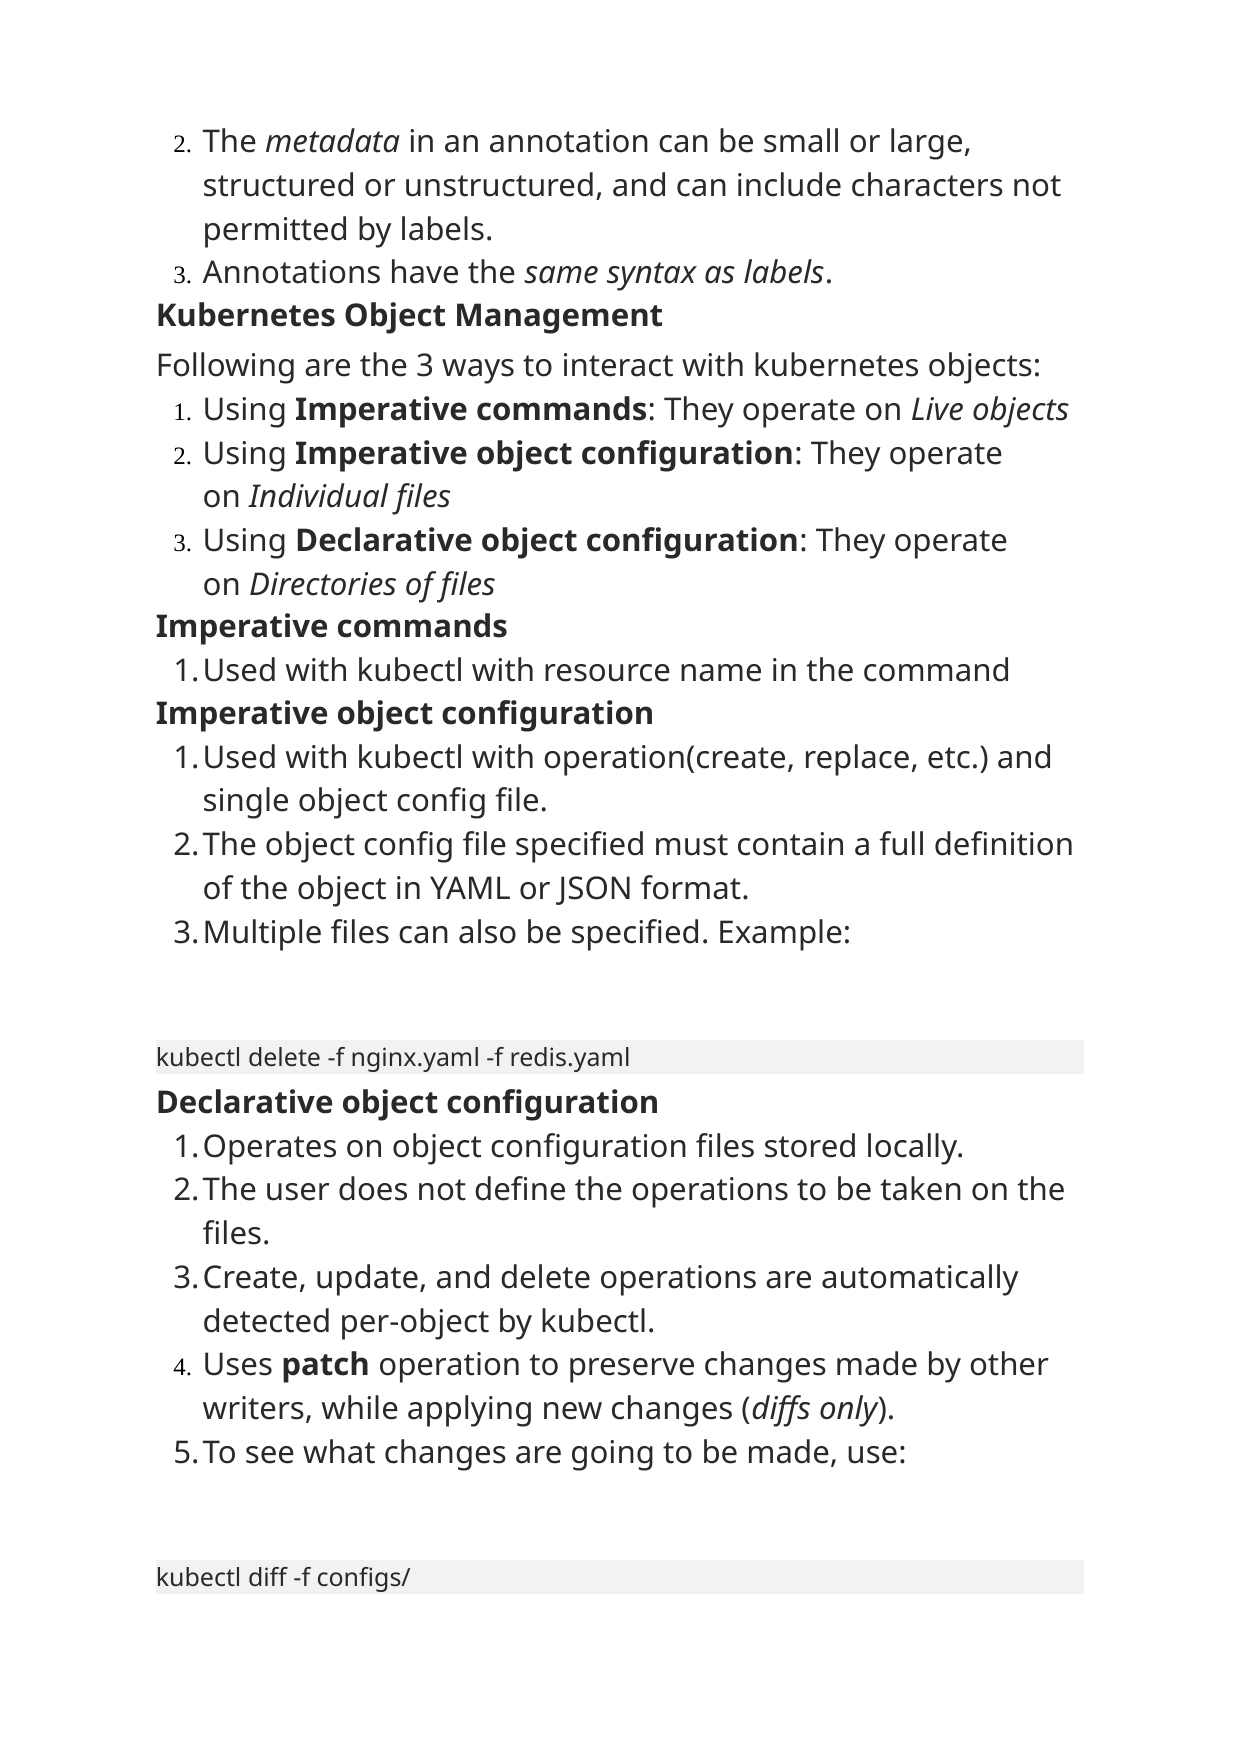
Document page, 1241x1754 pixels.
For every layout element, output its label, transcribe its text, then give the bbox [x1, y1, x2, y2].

list Create, update, and delete operations are automatically detected per-object by kubectl. [202, 1254, 1084, 1341]
text kubectl diff -f configs/ [156, 1560, 1084, 1594]
list Uses patch operation to preserve changes made by other writers, while applying new changes (diffs only). [202, 1341, 1084, 1429]
text Following are the 3 ways to interact with kubernetes objects: [156, 336, 1084, 386]
list To see what changes are going to be made, use: [202, 1429, 1084, 1472]
list Used with kubectl with operation(create, replace, etc.) and single object config file. [202, 733, 1084, 821]
list The user does not define the operations to be taken on the files. [202, 1166, 1084, 1254]
subtitle Imperative commands [156, 604, 1084, 647]
list Multiple files can also be specified. Example: [202, 908, 1084, 952]
subtitle Declarative object configuration [156, 1080, 1084, 1122]
list Used with kubectl with resource name in the command [202, 647, 1084, 691]
subtitle Kubernetes Object Management [156, 293, 1084, 336]
list Using Imperative commands: They operate on Live objects [202, 386, 1084, 429]
list Operates on object configuration files stored locally. [202, 1122, 1084, 1166]
subtitle Imperative object configuration [156, 691, 1084, 733]
list Using Declarative object configuration: They operate on Directories of files [202, 517, 1084, 604]
list The metadata in an annotation can be small or large, structured or unstructured, and can include characters not permitted by labels. [202, 118, 1084, 249]
list Annotations have the same syntax as labels. [202, 249, 1084, 293]
list The object config file specified must contain a full definition of the object in YAML or JSON format. [202, 821, 1084, 908]
text kubectl delete -f nginx.yaml -f redis.yaml [156, 1040, 1084, 1074]
list Using Imperative object configuration: They operate on Individual files [202, 429, 1084, 517]
